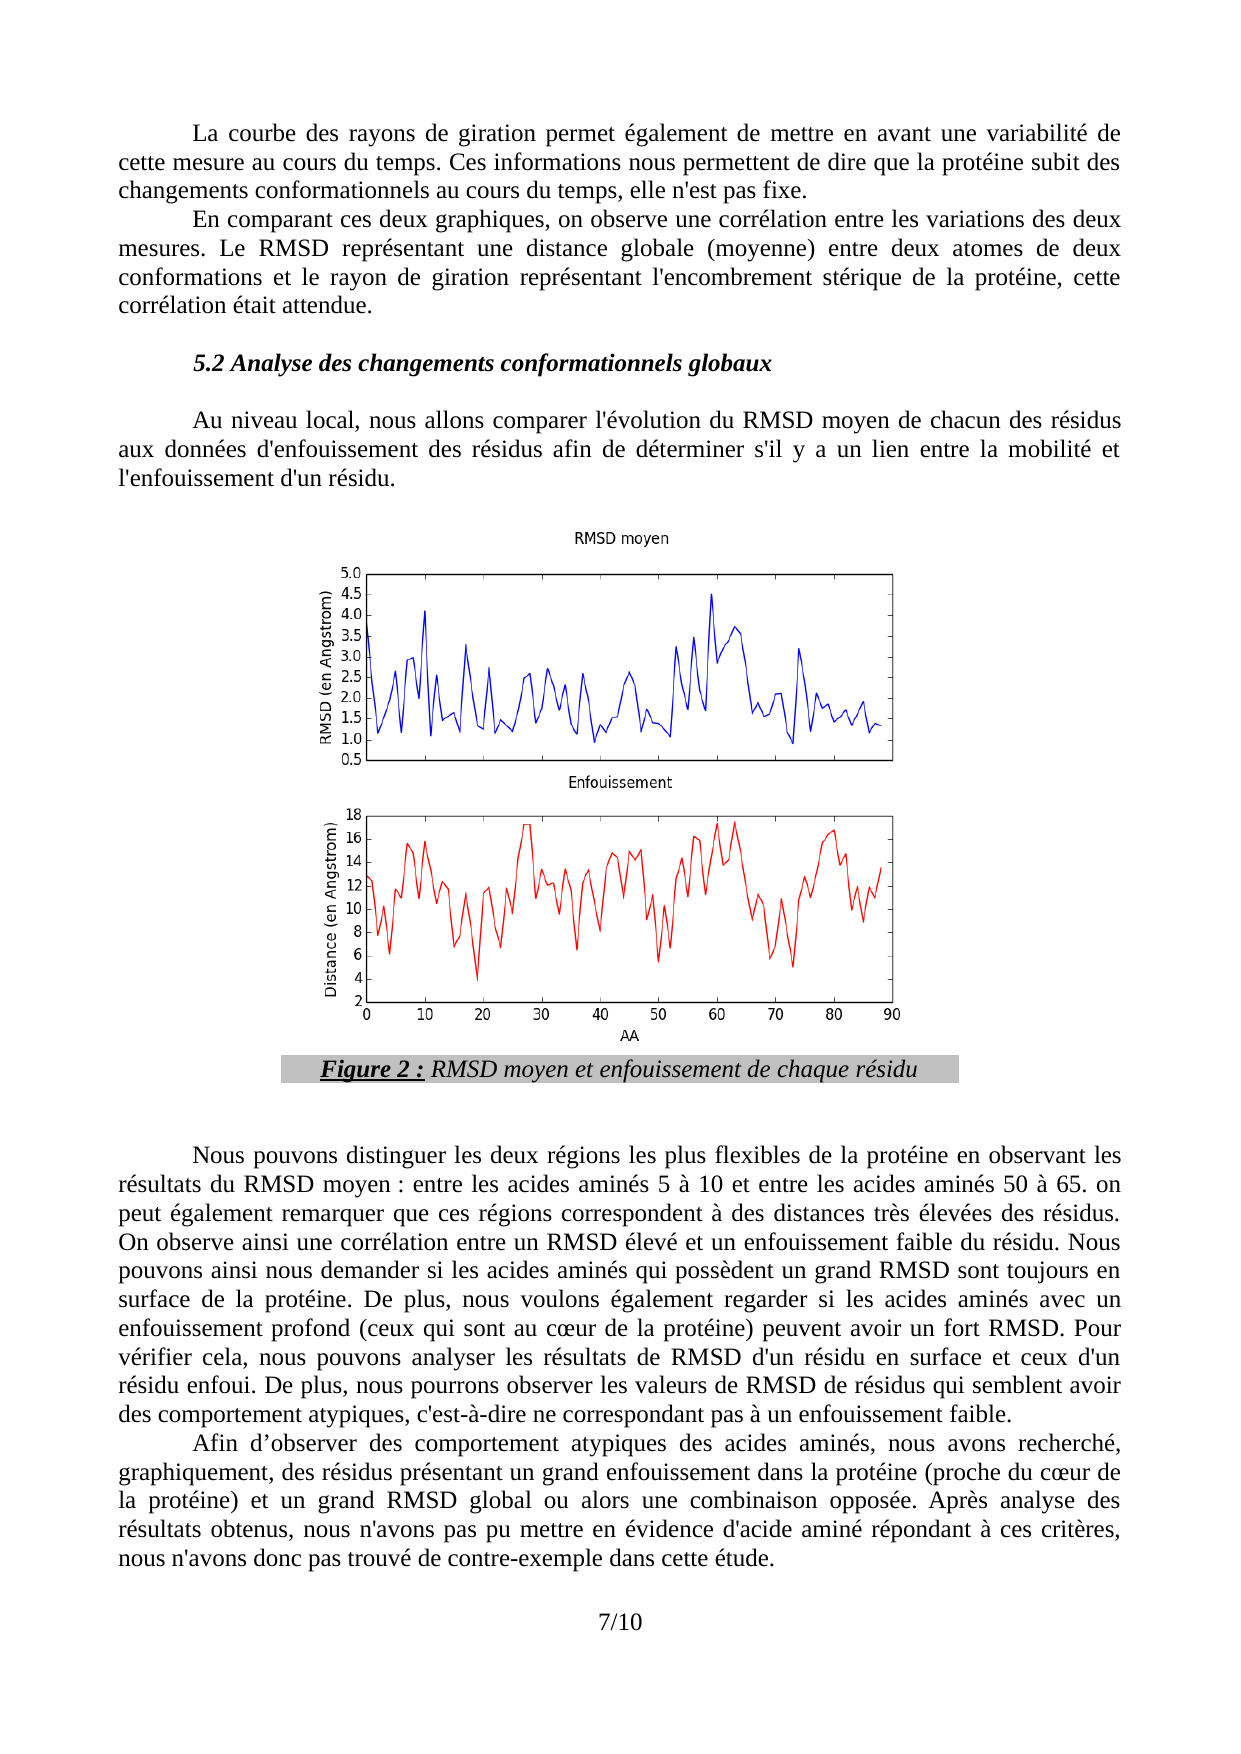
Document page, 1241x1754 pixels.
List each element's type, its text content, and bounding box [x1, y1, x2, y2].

text En comparant ces deux graphiques, on observe une corrélation entre les variations des deux mesures. Le RMSD représentant une distance globale (moyenne) entre deux atomes de deux conformations et le rayon de giration représentant l'encombrement stérique de la protéine, cette corrélation était attendue. [118, 204, 1122, 319]
text Nous pouvons distinguer les deux régions les plus flexibles de la protéine en observant les résultats du RMSD moyen : entre les acides aminés 5 à 10 et entre les acides aminés 50 à 65. on peut également remarquer que ces régions correspondent à des distances très élevées des résidus. On observe ainsi une corrélation entre un RMSD élevé et un enfouissement faible du résidu. Nous pouvons ainsi nous demander si les acides aminés qui possèdent un grand RMSD sont toujours en surface de la protéine. De plus, nous voulons également regarder si les acides aminés avec un enfouissement profond (ceux qui sont au cœur de la protéine) peuvent avoir un fort RMSD. Pour vérifier cela, nous pouvons analyser les résultats de RMSD d'un résidu en surface et ceux d'un résidu enfoui. De plus, nous pourrons observer les valeurs de RMSD de résidus qui semblent avoir des comportement atypiques, c'est-à-dire ne correspondant pas à un enfouissement faible. [118, 1141, 1122, 1428]
list Analyse des changements conformationnels globaux [193, 348, 1122, 377]
text La courbe des rayons de giration permet également de mettre en avant une variabilité de cette mesure au cours du temps. Ces informations nous permettent de dire que la protéine subit des changements conformationnels au cours du temps, elle n'est pas fixe. [118, 118, 1122, 204]
picture [281, 520, 960, 1055]
text Figure 2 : RMSD moyen et enfouissement de chaque résidu [281, 1055, 959, 1083]
text Au niveau local, nous allons comparer l'évolution du RMSD moyen de chacun des résidus aux données d'enfouissement des résidus afin de déterminer s'il y a un lien entre la mobilité et l'enfouissement d'un résidu. [118, 406, 1122, 492]
text Afin d’observer des comportement atypiques des acides aminés, nous avons recherché, graphiquement, des résidus présentant un grand enfouissement dans la protéine (proche du cœur de la protéine) et un grand RMSD global ou alors une combinaison opposée. Après analyse des résultats obtenus, nous n'avons pas pu mettre en évidence d'acide aminé répondant à ces critères, nous n'avons donc pas trouvé de contre-exemple dans cette étude. [118, 1428, 1122, 1572]
